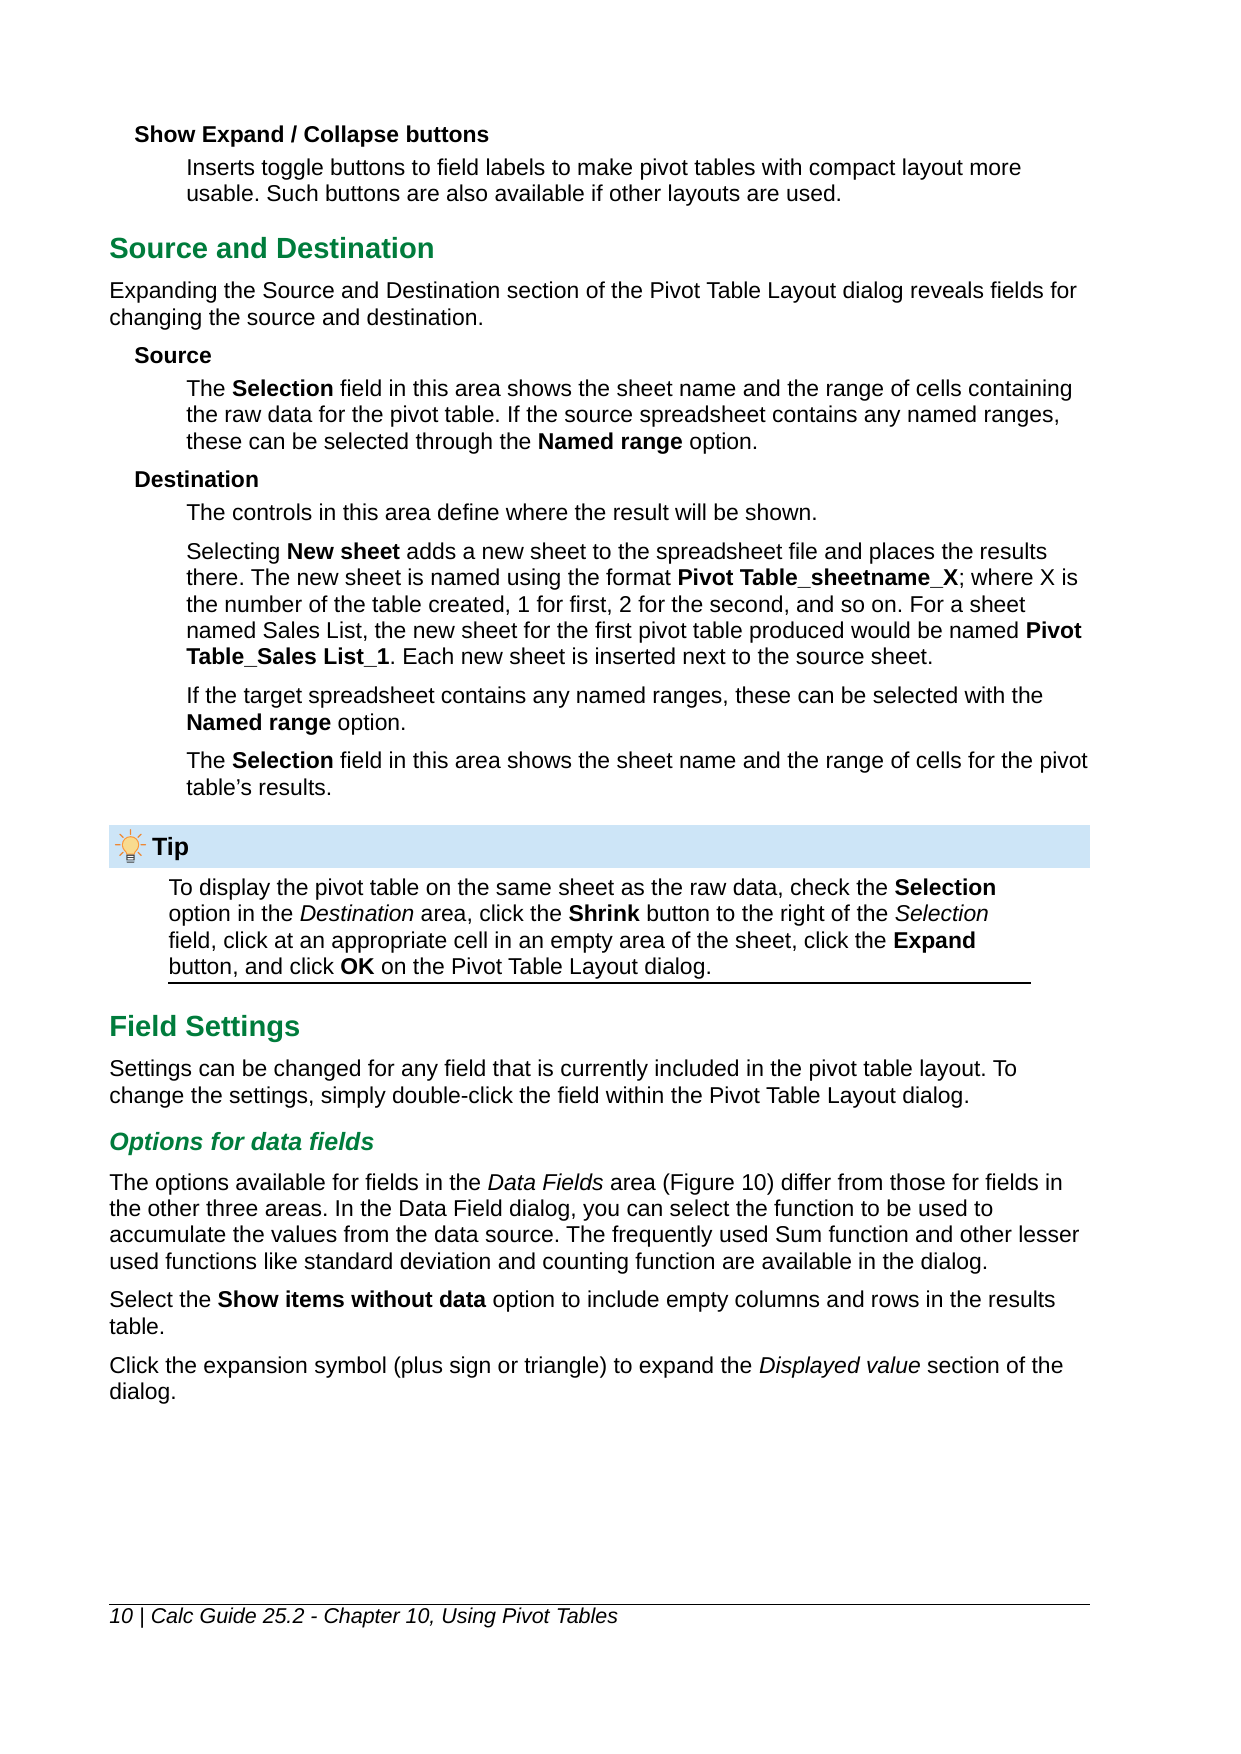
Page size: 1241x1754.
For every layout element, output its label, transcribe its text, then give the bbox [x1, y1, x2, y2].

text Select the Show items without data option to include empty columns and rows in the results table. [109, 1286, 1090, 1339]
text The options available for fields in the Data Fields area (Figure 10) differ from those for fields in the other three areas. In the Data Field dialog, you can select the function to be used to accumulate the values from the data source. The frequently used Sum function and other lesser used functions like standard deviation and counting function are available in the dialog. [109, 1168, 1090, 1274]
text Inserts toggle buttons to field labels to make pivot tables with compact layout more usable. Such buttons are also available if other layouts are used. [186, 154, 1090, 206]
subtitle Field Settings [109, 1009, 1090, 1043]
subtitle Source and Destination [109, 231, 1090, 265]
text Click the expansion symbol (plus sign or triangle) to expand the Displayed value section of the dialog. [109, 1352, 1090, 1404]
text Destination [134, 466, 1090, 493]
text If the target spreadsheet contains any named ranges, these can be selected with the Named range option. [186, 682, 1090, 735]
text The controls in this area define where the result will be shown. [186, 499, 1090, 525]
text Settings can be changed for any field that is currently included in the pivot table layout. To change the settings, simply double-click the field within the Pivot Table Layout dialog. [109, 1055, 1090, 1108]
text Source [134, 342, 1090, 369]
text Selecting New sheet adds a new sheet to the spreadsheet file and places the results there. The new sheet is named using the format Pivot Table_sheetname_X; where X is the number of the table created, 1 for first, 2 for the second, and so on. For a sheet named Sales List, the new sheet for the first pivot table produced would be named Pivot Table_Sales List_1. Each new sheet is inserted next to the source sheet. [186, 538, 1090, 670]
text To display the pivot table on the same sheet as the raw data, check the Selection option in the Destination area, click the Shrink button to the right of the Selection field, click at an appropriate cell in an empty area of the sheet, click the Expand button, and click OK on the Pivot Table Layout dialog. [168, 874, 1031, 982]
subtitle Options for data fields [109, 1127, 1090, 1156]
subtitle Tip [109, 825, 1090, 868]
text The Selection field in this area shows the sheet name and the range of cells containing the raw data for the pivot table. If the source spreadsheet contains any named ranges, these can be selected through the Named range option. [186, 375, 1090, 454]
text The Selection field in this area shows the sheet name and the range of cells for the pivot table’s results. [186, 747, 1090, 800]
text Show Expand / Collapse buttons [134, 121, 1090, 147]
list Expanding the Source and Destination section of the Pivot Table Layout dialog reveals fields for changing the source and destination. [109, 277, 1090, 330]
